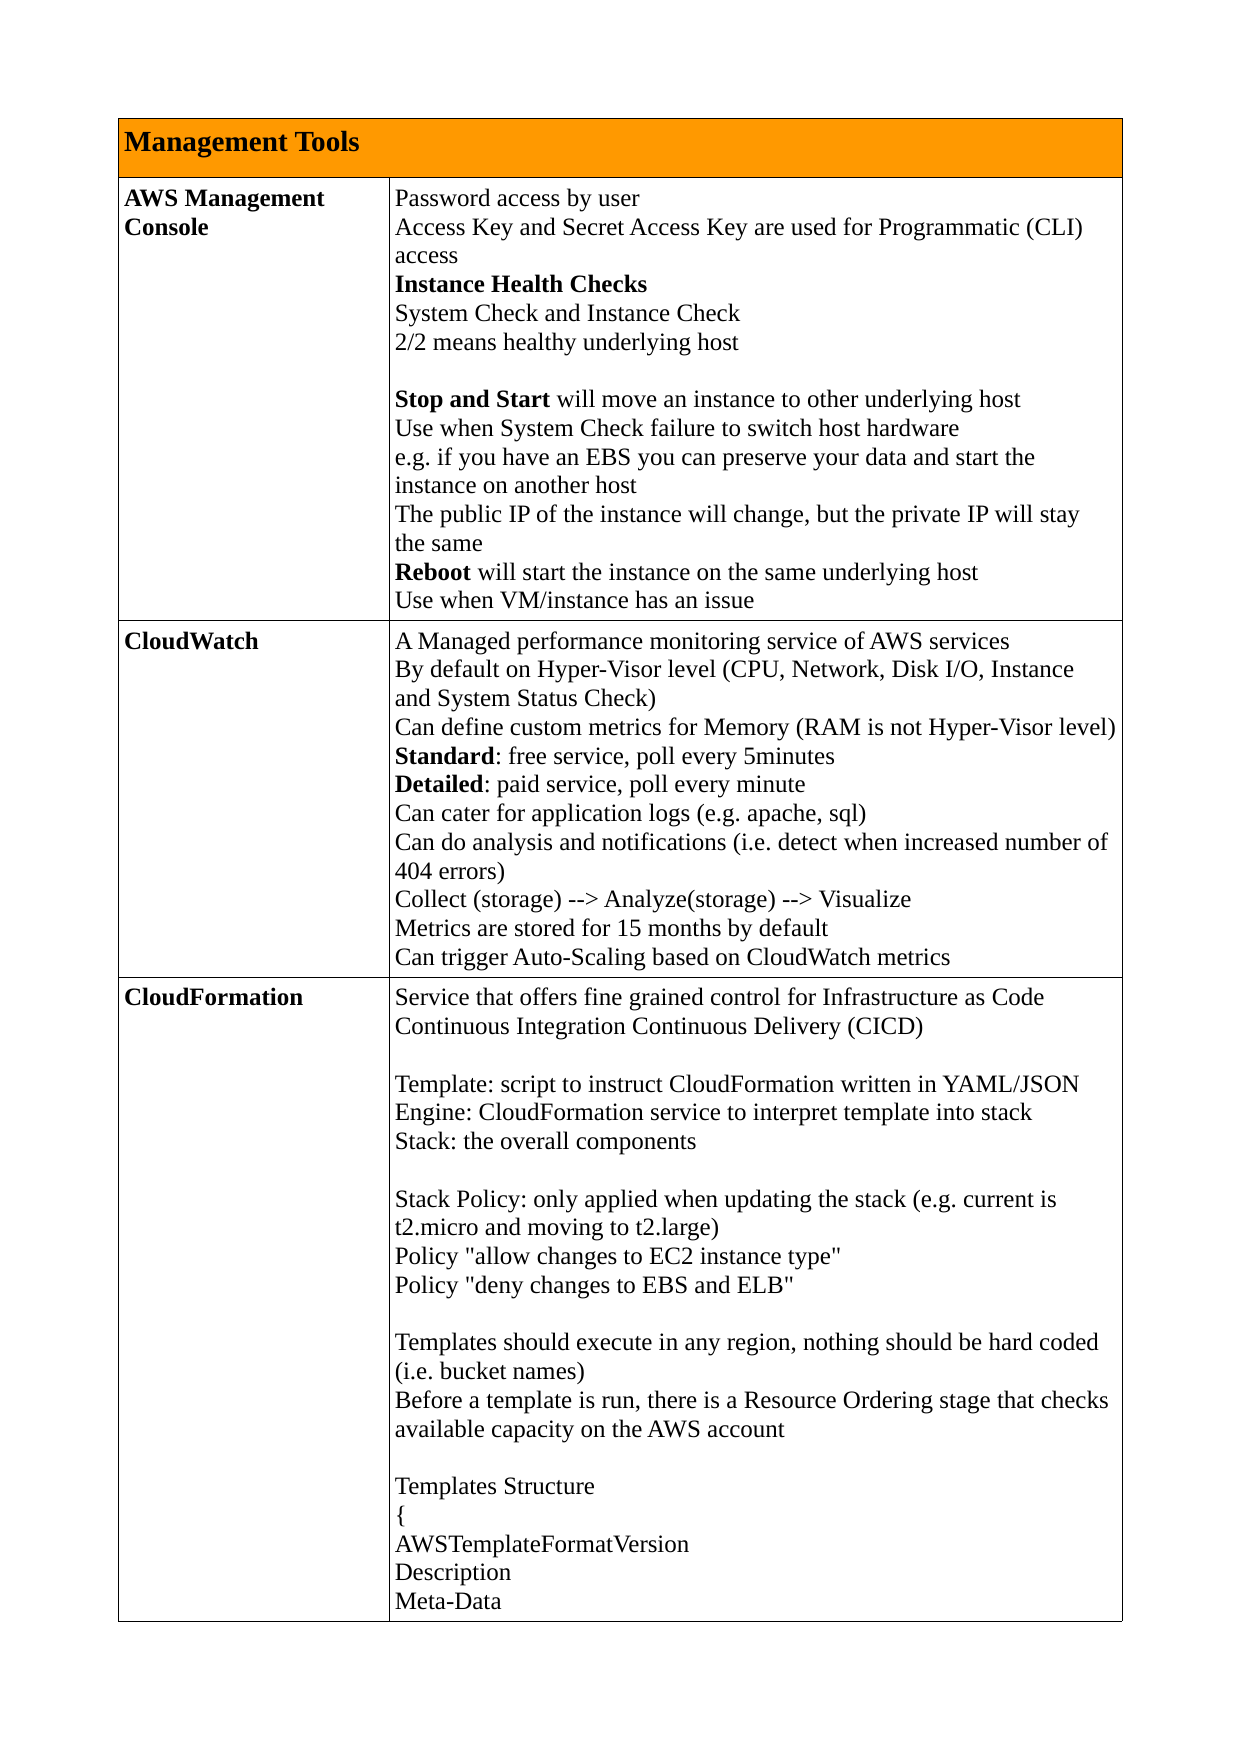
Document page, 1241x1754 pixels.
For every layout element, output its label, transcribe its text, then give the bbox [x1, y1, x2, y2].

table_header Management Tools [119, 119, 1122, 177]
table_cell CloudFormation [119, 978, 389, 1621]
table_cell CloudWatch [119, 621, 389, 977]
table_cell Service that offers fine grained control for Infrastructure as Code Continuous Integration Continuous Delivery (CICD) Template: script to instruct CloudFormation written in YAML/JSON Engine: CloudFormation service to interpret template into stack Stack: the overall components Stack Policy: only applied when updating the stack (e.g. current is t2.micro and moving to t2.large) Policy "allow changes to EC2 instance type" Policy "deny changes to EBS and ELB" Templates should execute in any region, nothing should be hard coded (i.e. bucket names) Before a template is run, there is a Resource Ordering stage that checks available capacity on the AWS account Templates Structure { AWSTemplateFormatVersion Description Meta-Data [390, 978, 1122, 1621]
table_cell AWS Management Console [119, 178, 389, 620]
table_cell A Managed performance monitoring service of AWS services By default on Hyper-Visor level (CPU, Network, Disk I/O, Instance and System Status Check) Can define custom metrics for Memory (RAM is not Hyper-Visor level) Standard: free service, poll every 5minutes Detailed: paid service, poll every minute Can cater for application logs (e.g. apache, sql) Can do analysis and notifications (i.e. detect when increased number of 404 errors) Collect (storage) --> Analyze(storage) --> Visualize Metrics are stored for 15 months by default Can trigger Auto-Scaling based on CloudWatch metrics [390, 621, 1122, 977]
table_cell Password access by user Access Key and Secret Access Key are used for Programmatic (CLI) access Instance Health Checks System Check and Instance Check 2/2 means healthy underlying host Stop and Start will move an instance to other underlying host Use when System Check failure to switch host hardware e.g. if you have an EBS you can preserve your data and start the instance on another host The public IP of the instance will change, but the private IP will stay the same Reboot will start the instance on the same underlying host Use when VM/instance has an issue [390, 178, 1122, 620]
